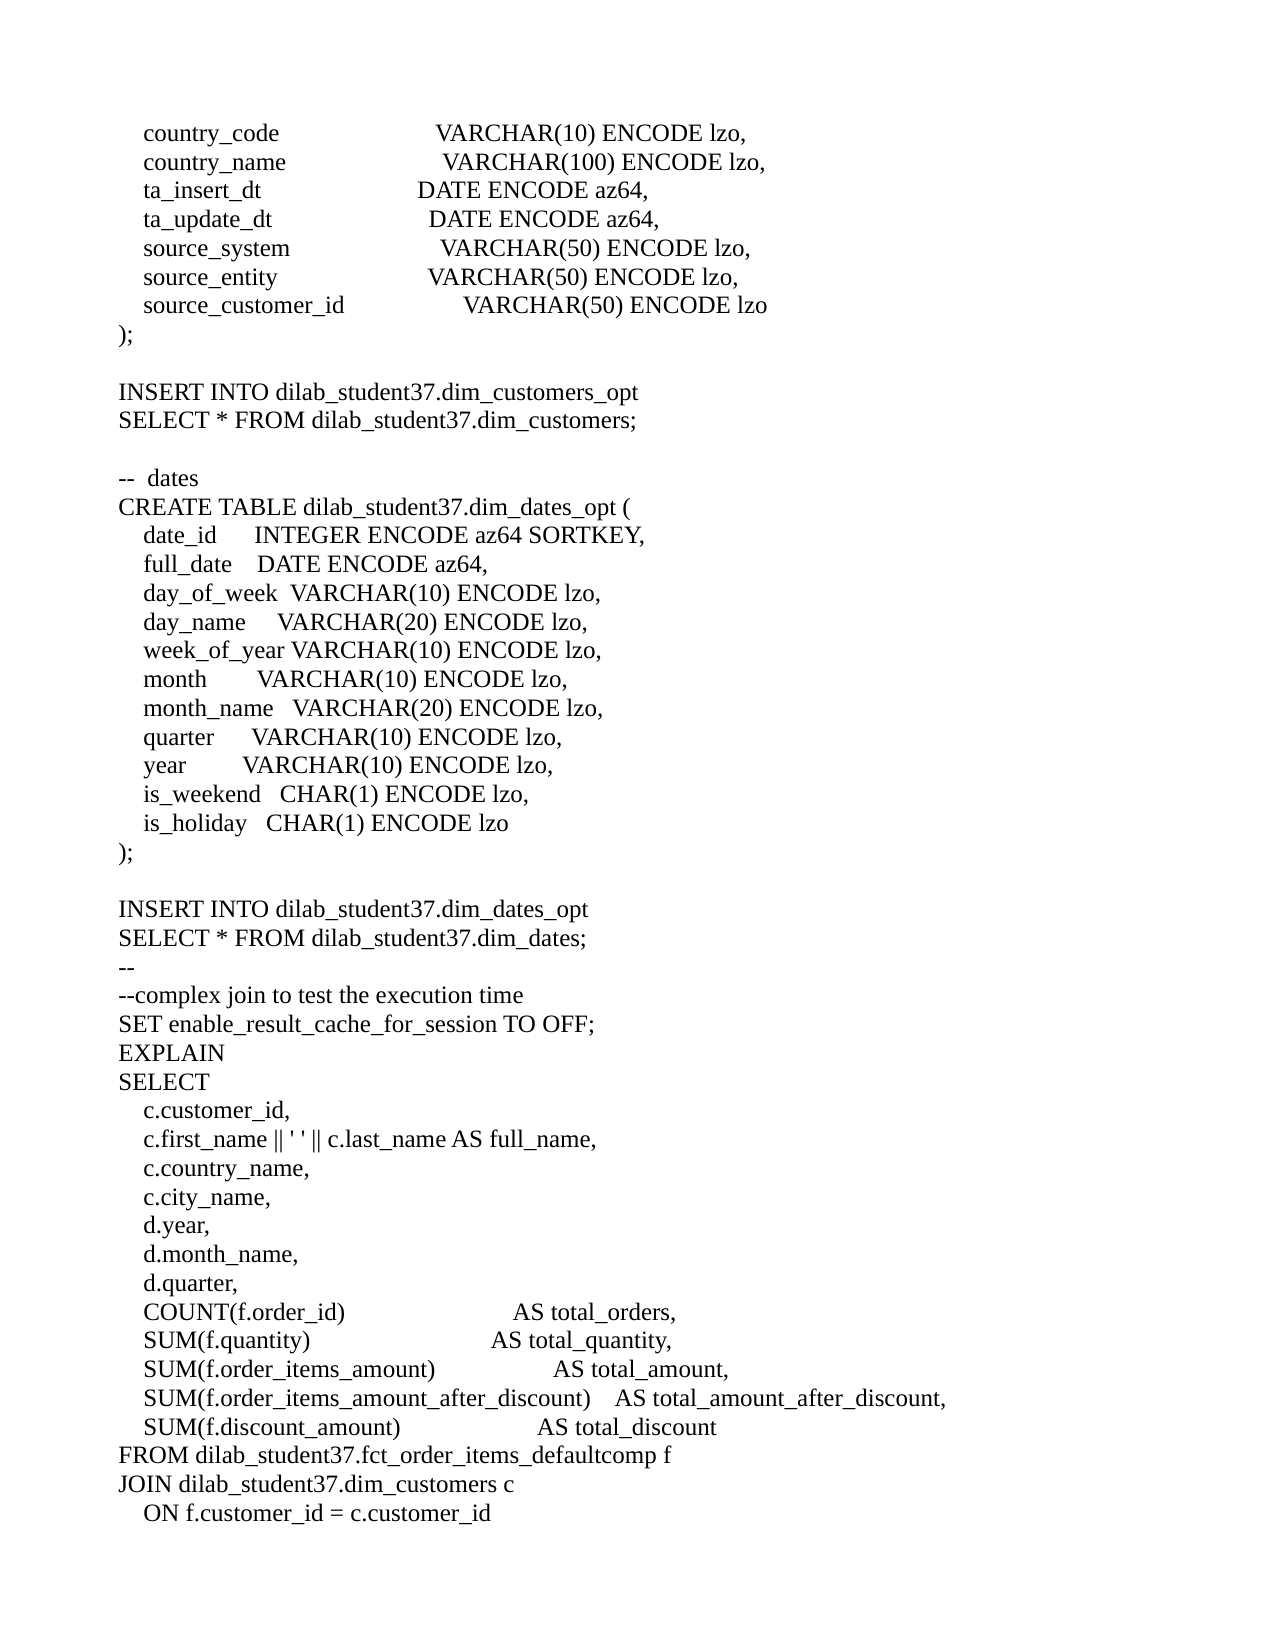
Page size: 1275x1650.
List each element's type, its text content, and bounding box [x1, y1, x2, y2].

text d.quarter, [118, 1268, 1157, 1297]
text country_code VARCHAR(10) ENCODE lzo, [118, 118, 1157, 147]
text is_holiday CHAR(1) ENCODE lzo [118, 808, 1157, 837]
text SUM(f.discount_amount) AS total_discount [118, 1412, 1157, 1441]
text INSERT INTO dilab_student37.dim_customers_opt [118, 377, 1157, 406]
text d.month_name, [118, 1239, 1157, 1268]
text week_of_year VARCHAR(10) ENCODE lzo, [118, 636, 1157, 664]
text EXPLAIN [118, 1038, 1157, 1067]
text day_of_week VARCHAR(10) ENCODE lzo, [118, 578, 1157, 607]
text SELECT * FROM dilab_student37.dim_customers; [118, 406, 1157, 434]
text c.customer_id, [118, 1096, 1157, 1124]
text COUNT(f.order_id) AS total_orders, [118, 1297, 1157, 1326]
text country_name VARCHAR(100) ENCODE lzo, [118, 147, 1157, 176]
text -- dates [118, 463, 1157, 492]
text c.country_name, [118, 1153, 1157, 1182]
text full_date DATE ENCODE az64, [118, 549, 1157, 578]
text ); [118, 837, 1157, 866]
text source_entity VARCHAR(50) ENCODE lzo, [118, 262, 1157, 291]
text is_weekend CHAR(1) ENCODE lzo, [118, 779, 1157, 808]
text SELECT * FROM dilab_student37.dim_dates; [118, 923, 1157, 952]
text c.city_name, [118, 1182, 1157, 1211]
text month_name VARCHAR(20) ENCODE lzo, [118, 693, 1157, 722]
text SELECT [118, 1067, 1157, 1096]
text source_system VARCHAR(50) ENCODE lzo, [118, 233, 1157, 262]
text FROM dilab_student37.fct_order_items_defaultcomp f [118, 1441, 1157, 1469]
text ); [118, 319, 1157, 348]
text SUM(f.order_items_amount) AS total_amount, [118, 1354, 1157, 1383]
text day_name VARCHAR(20) ENCODE lzo, [118, 607, 1157, 636]
text ta_update_dt DATE ENCODE az64, [118, 204, 1157, 233]
text SUM(f.order_items_amount_after_discount) AS total_amount_after_discount, [118, 1383, 1157, 1412]
text SET enable_result_cache_for_session TO OFF; [118, 1009, 1157, 1038]
text source_customer_id VARCHAR(50) ENCODE lzo [118, 291, 1157, 319]
text c.first_name || ' ' || c.last_name AS full_name, [118, 1124, 1157, 1153]
text CREATE TABLE dilab_student37.dim_dates_opt ( [118, 492, 1157, 521]
text -- [118, 952, 1157, 981]
text year VARCHAR(10) ENCODE lzo, [118, 751, 1157, 779]
text SUM(f.quantity) AS total_quantity, [118, 1326, 1157, 1354]
text --complex join to test the execution time [118, 981, 1157, 1009]
text month VARCHAR(10) ENCODE lzo, [118, 664, 1157, 693]
text ON f.customer_id = c.customer_id [118, 1498, 1157, 1527]
text INSERT INTO dilab_student37.dim_dates_opt [118, 894, 1157, 923]
text d.year, [118, 1211, 1157, 1239]
text quarter VARCHAR(10) ENCODE lzo, [118, 722, 1157, 751]
text JOIN dilab_student37.dim_customers c [118, 1469, 1157, 1498]
text date_id INTEGER ENCODE az64 SORTKEY, [118, 521, 1157, 549]
text ta_insert_dt DATE ENCODE az64, [118, 176, 1157, 204]
